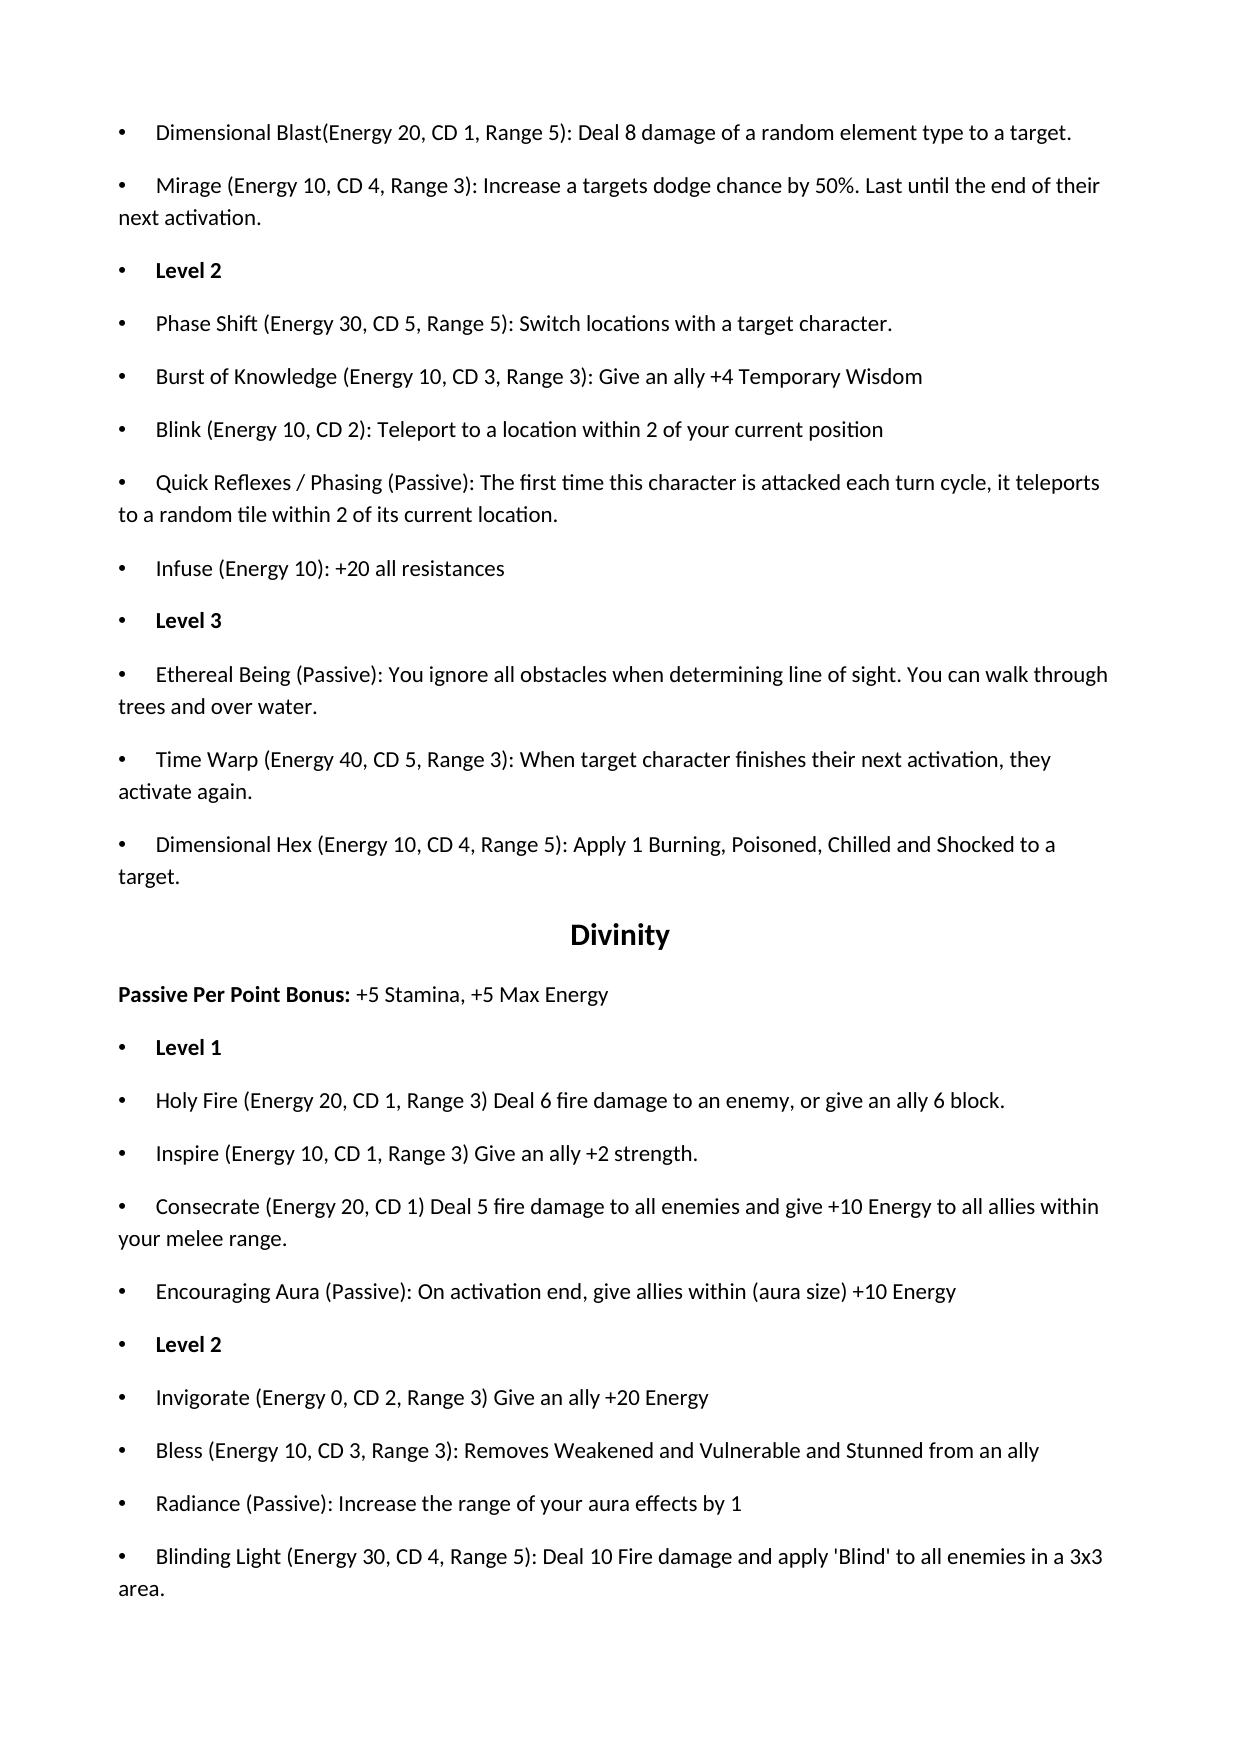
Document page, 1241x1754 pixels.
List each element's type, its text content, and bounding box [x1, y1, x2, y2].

list Burst of Knowledge (Energy 10, CD 3, Range 3): Give an ally +4 Temporary Wisdom [81, 362, 1122, 390]
list Encouraging Aura (Passive): On activation end, give allies within (aura size) +10 Energy [81, 1277, 1122, 1305]
list Consecrate (Energy 20, CD 1) Deal 5 fire damage to all enemies and give +10 Energy to all allies within your melee range. [81, 1192, 1122, 1252]
list Radiance (Passive): Increase the range of your aura effects by 1 [81, 1489, 1122, 1517]
list Holy Fire (Energy 20, CD 1, Range 3) Deal 6 fire damage to an enemy, or give an ally 6 block. [81, 1086, 1122, 1114]
list Quick Reflexes / Phasing (Passive): The first time this character is attacked each turn cycle, it teleports to a random tile within 2 of its current location. [81, 468, 1122, 529]
list Level 3 [81, 607, 1122, 635]
text Divinity [118, 915, 1122, 953]
list Phase Shift (Energy 30, CD 5, Range 5): Switch locations with a target character. [81, 309, 1122, 337]
list Blink (Energy 10, CD 2): Teleport to a location within 2 of your current position [81, 415, 1122, 443]
list Blinding Light (Energy 30, CD 4, Range 5): Deal 10 Fire damage and apply 'Blind' to all enemies in a 3x3 area. [81, 1542, 1122, 1602]
list Bless (Energy 10, CD 3, Range 3): Removes Weakened and Vulnerable and Stunned from an ally [81, 1436, 1122, 1464]
list Inspire (Energy 10, CD 1, Range 3) Give an ally +2 strength. [81, 1139, 1122, 1167]
list Ethereal Being (Passive): You ignore all obstacles when determining line of sight. You can walk through trees and over water. [81, 660, 1122, 720]
text Passive Per Point Bonus: +5 Stamina, +5 Max Energy [118, 980, 1122, 1008]
list Dimensional Hex (Energy 10, CD 4, Range 5): Apply 1 Burning, Poisoned, Chilled and Shocked to a target. [81, 830, 1122, 890]
list Invigorate (Energy 0, CD 2, Range 3) Give an ally +20 Energy [81, 1383, 1122, 1411]
list Level 2 [81, 256, 1122, 284]
list Level 2 [81, 1330, 1122, 1358]
list Infuse (Energy 10): +20 all resistances [81, 554, 1122, 582]
list Level 1 [81, 1033, 1122, 1061]
list Dimensional Blast(Energy 20, CD 1, Range 5): Deal 8 damage of a random element type to a target. [81, 118, 1122, 146]
list Time Warp (Energy 40, CD 5, Range 3): When target character finishes their next activation, they activate again. [81, 745, 1122, 805]
list Mirage (Energy 10, CD 4, Range 3): Increase a targets dodge chance by 50%. Last until the end of their next activation. [81, 171, 1122, 231]
